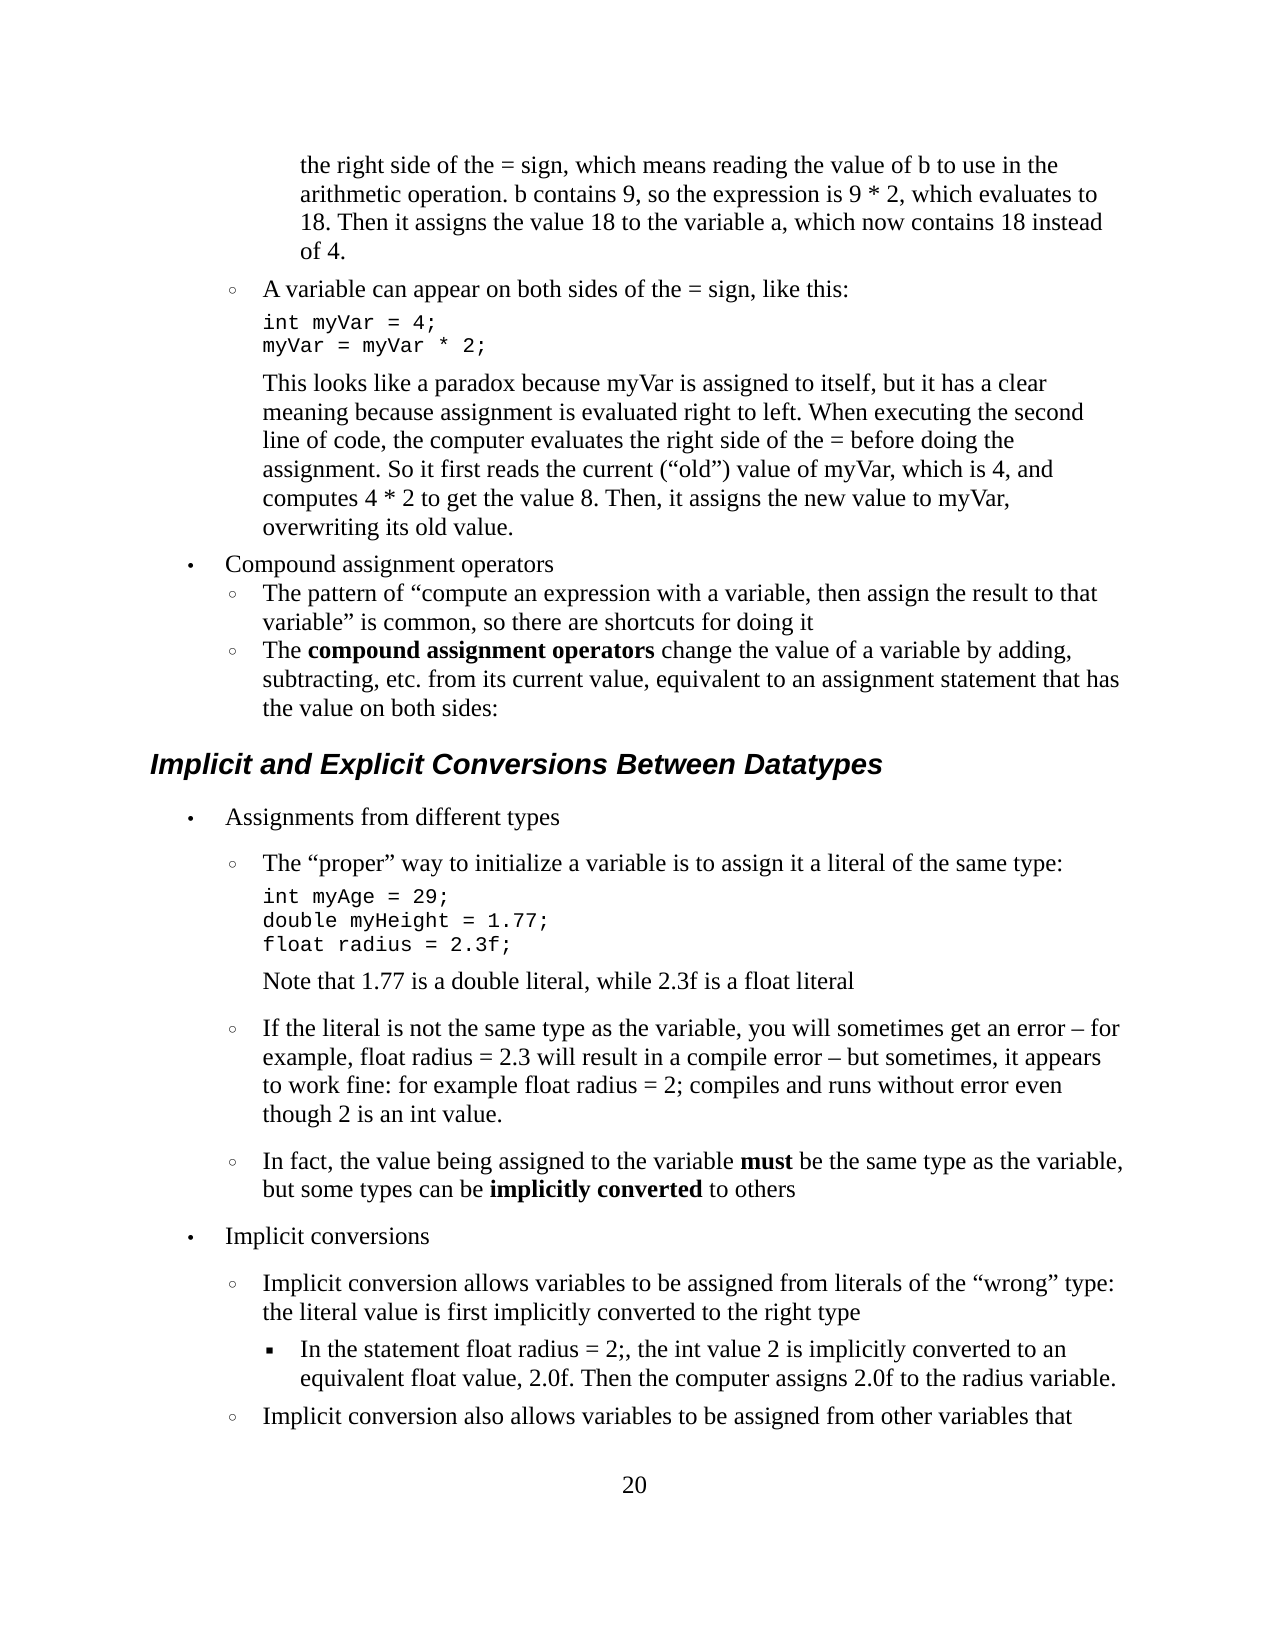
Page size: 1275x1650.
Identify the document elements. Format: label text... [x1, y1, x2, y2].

list Implicit conversion allows variables to be assigned from literals of the “wrong” type: the literal value is first implicitly converted to the right type [225, 1268, 1125, 1325]
list This looks like a paradox because myVar is assigned to itself, but it has a clear meaning because assignment is evaluated right to left. When executing the second line of code, the computer evaluates the right side of the = before doing the assignment. So it first reads the current (“old”) value of myVar, which is 4, and computes 4 * 2 to get the value 8. Then, it assigns the new value to myVar, overwriting its old value. [225, 368, 1125, 540]
list Note that 1.77 is a double literal, while 2.3f is a float literal [225, 966, 1125, 995]
list the right side of the = sign, which means reading the value of b to use in the arithmetic operation. b contains 9, so the expression is 9 * 2, which evaluates to 18. Then it assigns the value 18 to the variable a, which now contains 18 instead of 4. [262, 150, 1125, 265]
list In the statement float radius = 2;, the int value 2 is implicitly converted to an equivalent float value, 2.0f. Then the computer assigns 2.0f to the radius variable. [262, 1334, 1125, 1392]
subtitle Implicit and Explicit Conversions Between Datatypes [150, 747, 1125, 780]
list Compound assignment operators [187, 549, 1125, 578]
list In fact, the value being assigned to the variable must be the same type as the variable, but some types can be implicitly converted to others [225, 1146, 1125, 1203]
list float radius = 2.3f; [225, 933, 1125, 957]
list int myAge = 29; [225, 886, 1125, 910]
list myVar = myVar * 2; [225, 335, 1125, 359]
list double myHeight = 1.77; [225, 910, 1125, 933]
list int myVar = 4; [225, 312, 1125, 335]
list The compound assignment operators change the value of a variable by adding, subtracting, etc. from its current value, equivalent to an assignment statement that has the value on both sides: [225, 636, 1125, 722]
list The “proper” way to initialize a variable is to assign it a literal of the same type: [225, 848, 1125, 877]
list Implicit conversion also allows variables to be assigned from other variables that [225, 1401, 1125, 1429]
list Implicit conversions [187, 1221, 1125, 1250]
list The pattern of “compute an expression with a variable, then assign the result to that variable” is common, so there are shortcuts for doing it [225, 578, 1125, 636]
list A variable can appear on both sides of the = sign, like this: [225, 274, 1125, 303]
list If the literal is not the same type as the variable, you will sometimes get an error – for example, float radius = 2.3 will result in a compile error – but sometimes, it appears to work fine: for example float radius = 2; compiles and runs without error even though 2 is an int value. [225, 1013, 1125, 1128]
list Assignments from different types [187, 802, 1125, 831]
